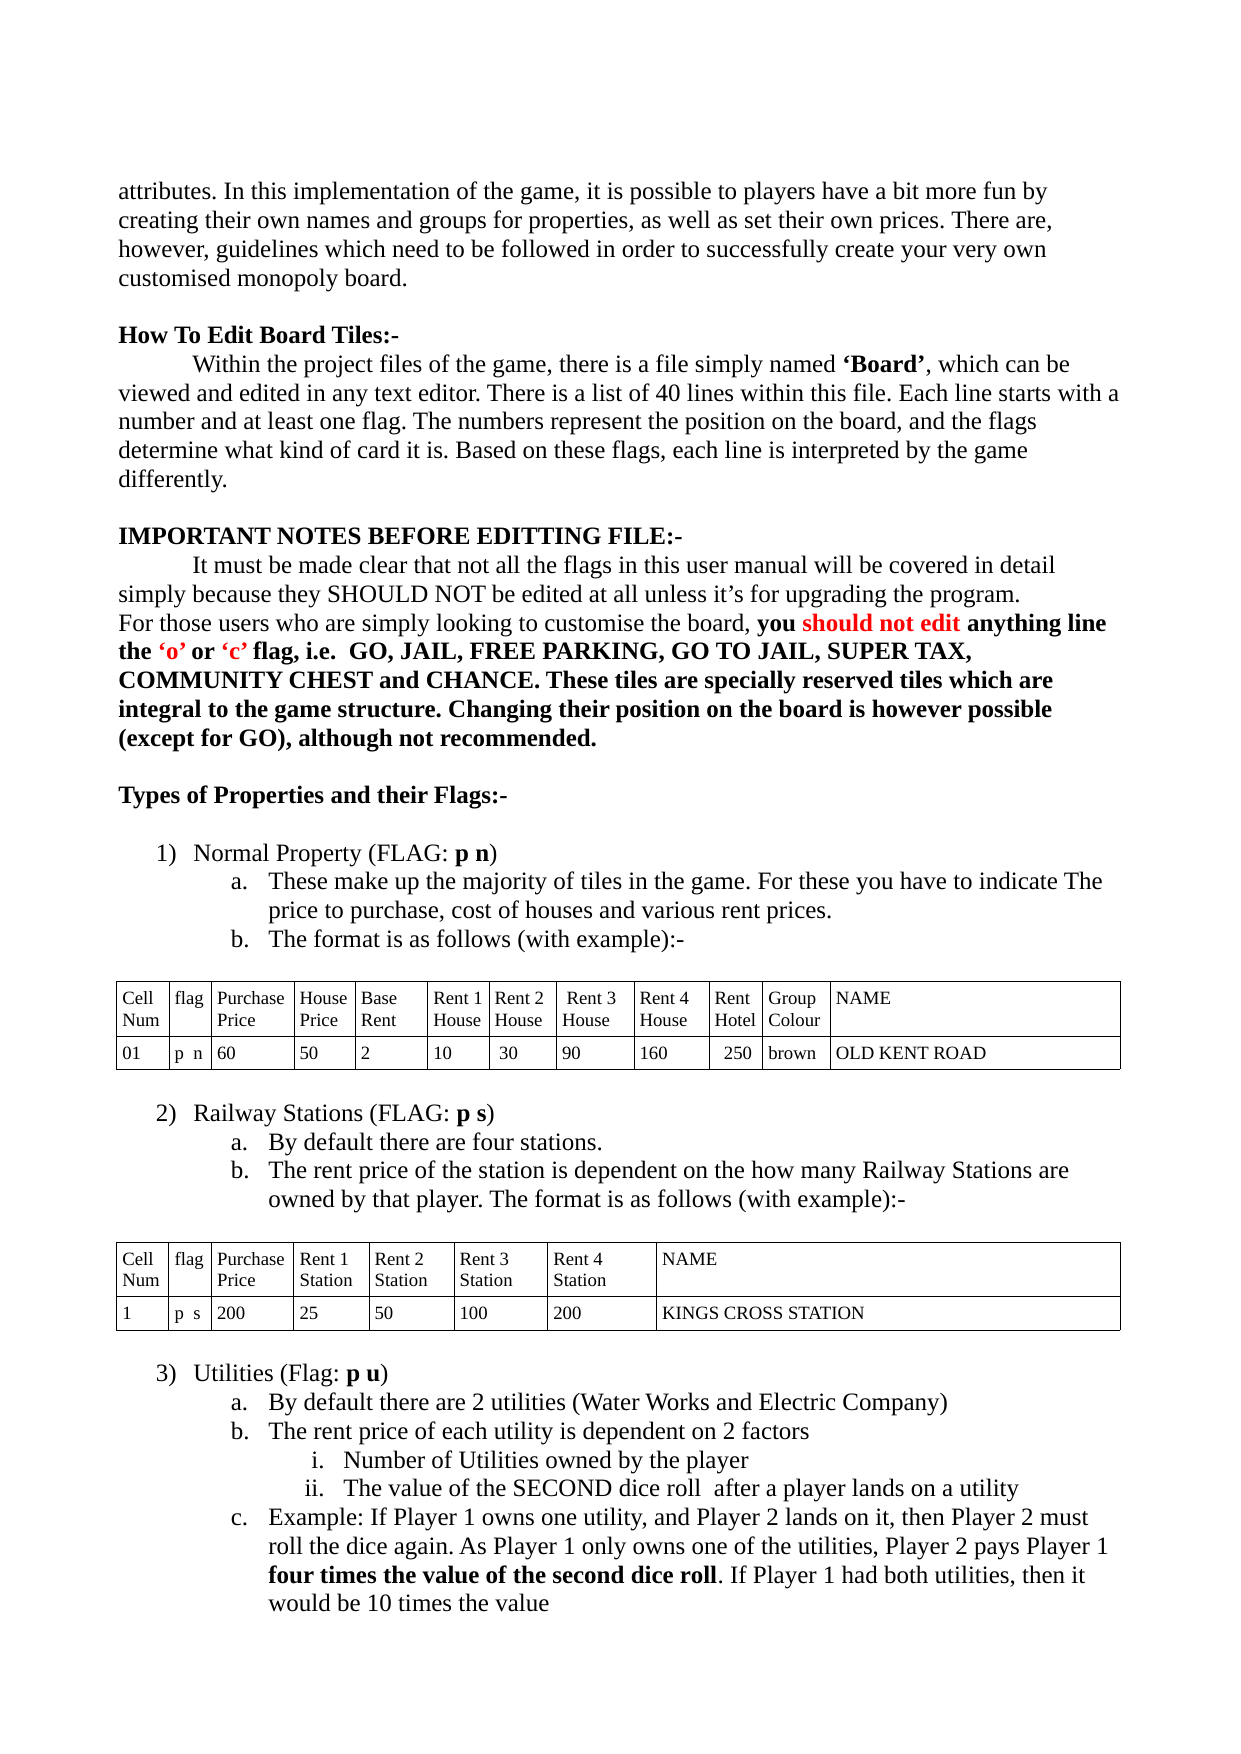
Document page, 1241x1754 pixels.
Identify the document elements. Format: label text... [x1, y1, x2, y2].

table_cell p n [170, 1037, 211, 1069]
table_header flag [170, 982, 211, 1036]
table_header Rent 4 Station [548, 1243, 656, 1296]
table_header Rent 2 Station [370, 1243, 454, 1296]
table_cell brown [763, 1037, 830, 1069]
table_cell 160 [635, 1037, 709, 1069]
table_header Purchase Price [212, 982, 294, 1036]
table_header Rent 2 House [490, 982, 556, 1036]
table_cell 1 [117, 1297, 168, 1329]
table_header NAME [657, 1243, 1120, 1296]
table_cell 200 [548, 1297, 656, 1329]
table_header Base Rent [356, 982, 427, 1036]
table_cell 01 [117, 1037, 169, 1069]
table_cell 250 [710, 1037, 762, 1069]
text IMPORTANT NOTES BEFORE EDITTING FILE:- [118, 521, 1122, 550]
table_header Rent 4 House [635, 982, 709, 1036]
list Normal Property (FLAG: p n) [156, 838, 1122, 866]
table_header Rent 1 House [428, 982, 489, 1036]
list Utilities (Flag: p u) [156, 1358, 1122, 1387]
list The value of the SECOND dice roll after a player lands on a utility [324, 1473, 1122, 1502]
table_cell 30 [490, 1037, 556, 1069]
table_header Cell Num [117, 982, 169, 1036]
list Railway Stations (FLAG: p s) [156, 1098, 1122, 1127]
table_cell 60 [212, 1037, 294, 1069]
list The format is as follows (with example):- [231, 924, 1122, 953]
table_header Rent 3 House [557, 982, 634, 1036]
table_cell 50 [295, 1037, 355, 1069]
text It must be made clear that not all the flags in this user manual will be covered in detail simply because they SHOULD NOT be edited at all unless it’s for upgrading the program. [118, 550, 1122, 608]
list The rent price of each utility is dependent on 2 factors [231, 1416, 1122, 1445]
table_header Group Colour [763, 982, 830, 1036]
table_header Rent 3 Station [455, 1243, 547, 1296]
table_cell p s [169, 1297, 211, 1329]
table_cell OLD KENT ROAD [831, 1037, 1120, 1069]
list These make up the majority of tiles in the game. For these you have to indicate The price to purchase, cost of houses and various rent prices. [231, 866, 1122, 924]
table_cell KINGS CROSS STATION [657, 1297, 1120, 1329]
table_header NAME [831, 982, 1120, 1036]
table_cell 25 [294, 1297, 369, 1329]
text attributes. In this implementation of the game, it is possible to players have a bit more fun by creating their own names and groups for properties, as well as set their own prices. There are, however, guidelines which need to be followed in order to successfully create your very own customised monopoly board. [118, 176, 1122, 291]
text How To Edit Board Tiles:- [118, 320, 1122, 349]
table_cell 200 [212, 1297, 293, 1329]
table_header flag [169, 1243, 211, 1296]
list Number of Utilities owned by the player [324, 1445, 1122, 1473]
list By default there are four stations. [231, 1127, 1122, 1156]
table_cell 90 [557, 1037, 634, 1069]
text For those users who are simply looking to customise the board, you should not edit anything line the ‘o’ or ‘c’ flag, i.e. GO, JAIL, FREE PARKING, GO TO JAIL, SUPER TAX, COMMUNITY CHEST and CHANCE. These tiles are specially reserved tiles which are integral to the game structure. Changing their position on the board is however possible (except for GO), although not recommended. [118, 608, 1122, 751]
table_header Rent 1 Station [294, 1243, 369, 1296]
table_header Cell Num [117, 1243, 168, 1296]
list The rent price of the station is dependent on the how many Railway Stations are owned by that player. The format is as follows (with example):- [231, 1156, 1122, 1213]
table_cell 50 [370, 1297, 454, 1329]
table_header Rent Hotel [710, 982, 762, 1036]
table_cell 100 [455, 1297, 547, 1329]
table_cell 10 [428, 1037, 489, 1069]
list By default there are 2 utilities (Water Works and Electric Company) [231, 1387, 1122, 1416]
text Types of Properties and their Flags:- [118, 780, 1122, 809]
table_cell 2 [356, 1037, 427, 1069]
table_header House Price [295, 982, 355, 1036]
table_header Purchase Price [212, 1243, 293, 1296]
list Example: If Player 1 owns one utility, and Player 2 lands on it, then Player 2 must roll the dice again. As Player 1 only owns one of the utilities, Player 2 pays Player 1 four times the value of the second dice roll. If Player 1 had both utilities, then it would be 10 times the value [231, 1502, 1122, 1617]
text Within the project files of the game, there is a file simply named ‘Board’, which can be viewed and edited in any text editor. There is a list of 40 lines within this file. Each line starts with a number and at least one flag. The numbers represent the position on the board, and the flags determine what kind of card it is. Based on these flags, each line is interpreted by the game differently. [118, 349, 1122, 493]
